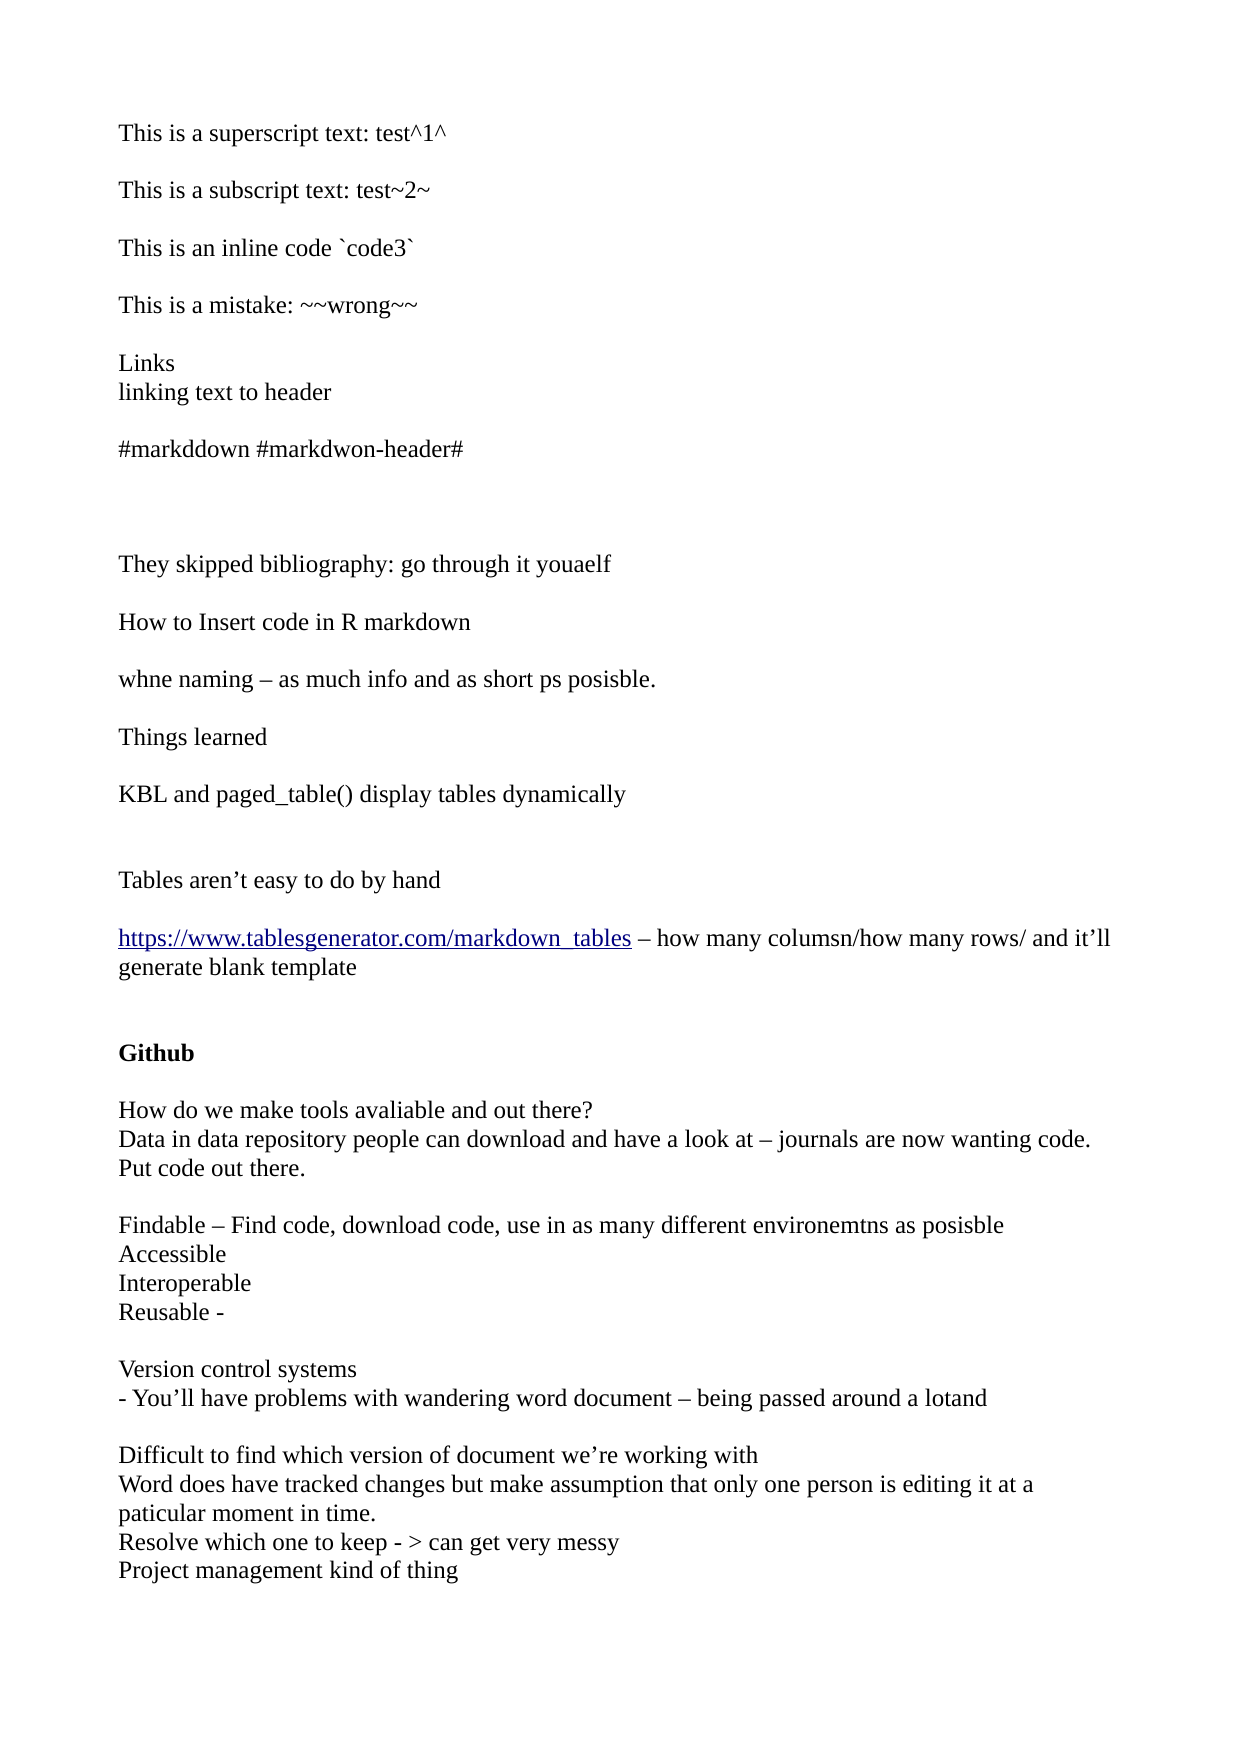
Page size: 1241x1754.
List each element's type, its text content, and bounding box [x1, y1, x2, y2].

text This is an inline code `code3` [118, 233, 1122, 262]
text linking text to header [118, 377, 1122, 406]
text #markddown #markdwon-header# [118, 434, 1122, 463]
text Version control systems [118, 1354, 1122, 1383]
text Reusable - [118, 1297, 1122, 1326]
text Links [118, 348, 1122, 377]
text Github [118, 1038, 1122, 1067]
text KBL and paged_table() display tables dynamically [118, 779, 1122, 808]
text Put code out there. [118, 1153, 1122, 1182]
text https://www.tablesgenerator.com/markdown_tables – how many columsn/how many rows/ and it’ll generate blank template [118, 923, 1122, 981]
text Word does have tracked changes but make assumption that only one person is editing it at a paticular moment in time. [118, 1469, 1122, 1527]
text This is a mistake: ~~wrong~~ [118, 291, 1122, 319]
text Things learned [118, 722, 1122, 751]
text How to Insert code in R markdown [118, 607, 1122, 636]
text Project management kind of thing [118, 1556, 1122, 1584]
text Data in data repository people can download and have a look at – journals are now wanting code. [118, 1124, 1122, 1153]
text Tables aren’t easy to do by hand [118, 866, 1122, 894]
text - You’ll have problems with wandering word document – being passed around a lotand [118, 1383, 1122, 1412]
text Interoperable [118, 1268, 1122, 1297]
text Resolve which one to keep - > can get very messy [118, 1527, 1122, 1556]
text Findable – Find code, download code, use in as many different environemtns as posisble [118, 1211, 1122, 1239]
text They skipped bibliography: go through it youaelf [118, 549, 1122, 578]
text Accessible [118, 1239, 1122, 1268]
text Difficult to find which version of document we’re working with [118, 1441, 1122, 1469]
text This is a subscript text: test~2~ [118, 176, 1122, 204]
text How do we make tools avaliable and out there? [118, 1096, 1122, 1124]
text whne naming – as much info and as short ps posisble. [118, 664, 1122, 693]
text This is a superscript text: test^1^ [118, 118, 1122, 147]
